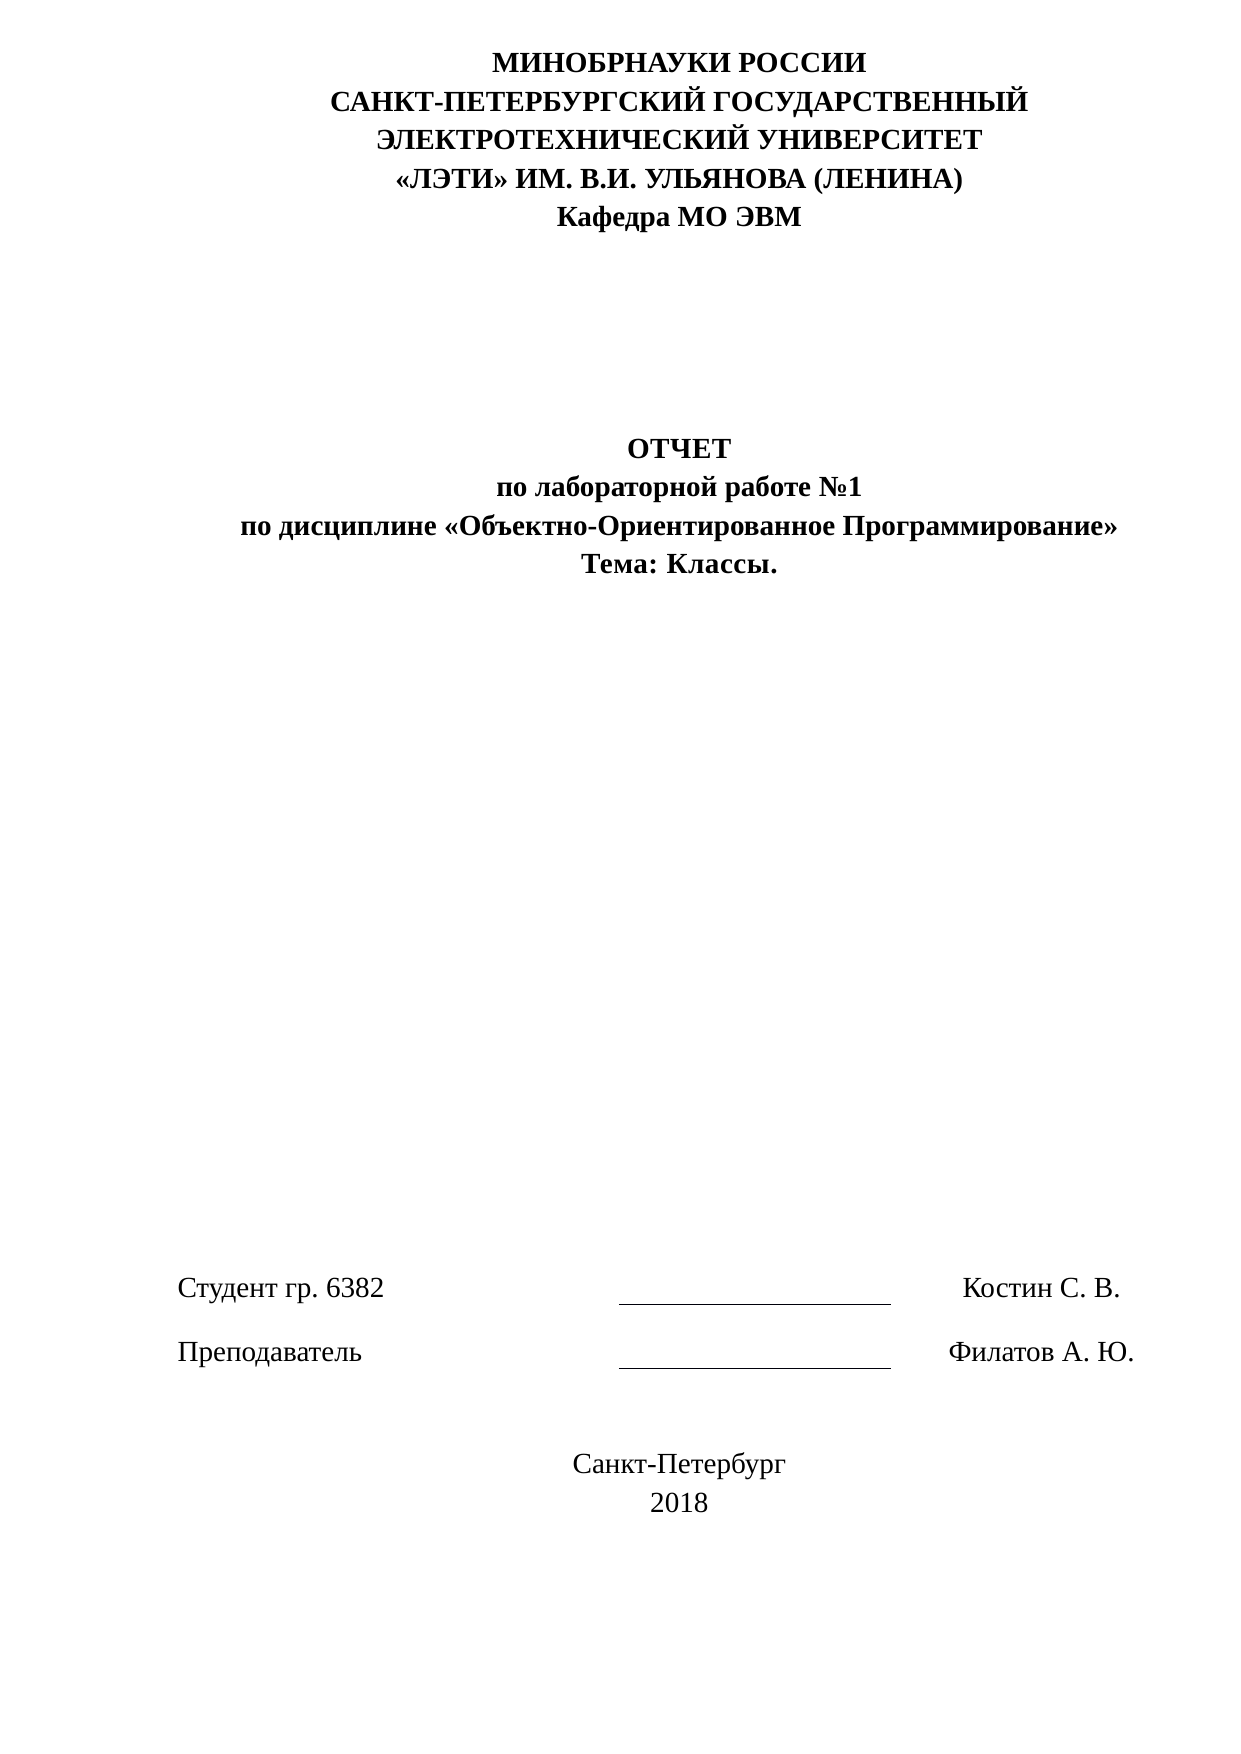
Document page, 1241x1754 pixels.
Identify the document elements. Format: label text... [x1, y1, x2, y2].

text 2018 [177, 1485, 1181, 1518]
table_header [619, 1240, 891, 1304]
table_header Студент гр. 6382 [166, 1240, 619, 1304]
table_cell [619, 1305, 891, 1368]
text Санкт-Петербург [177, 1446, 1181, 1480]
text Тема: Классы. [177, 546, 1181, 580]
table_cell Преподаватель [166, 1304, 619, 1368]
text электротехнический университет [177, 122, 1181, 156]
text по лабораторной работе №1 [177, 469, 1181, 503]
table_cell Филатов А. Ю. [891, 1304, 1192, 1368]
text «ЛЭТИ» им. В.И. Ульянова (Ленина) [177, 161, 1181, 194]
text отчет [177, 431, 1181, 464]
text Кафедра МО ЭВМ [177, 199, 1181, 233]
text по дисциплине «Объектно-Ориентированное Программирование» [177, 508, 1181, 541]
text Санкт-Петербургский государственный [177, 84, 1181, 117]
table_header Костин С. В. [891, 1240, 1192, 1304]
text МИНОБРНАУКИ РОССИИ [177, 44, 1181, 79]
